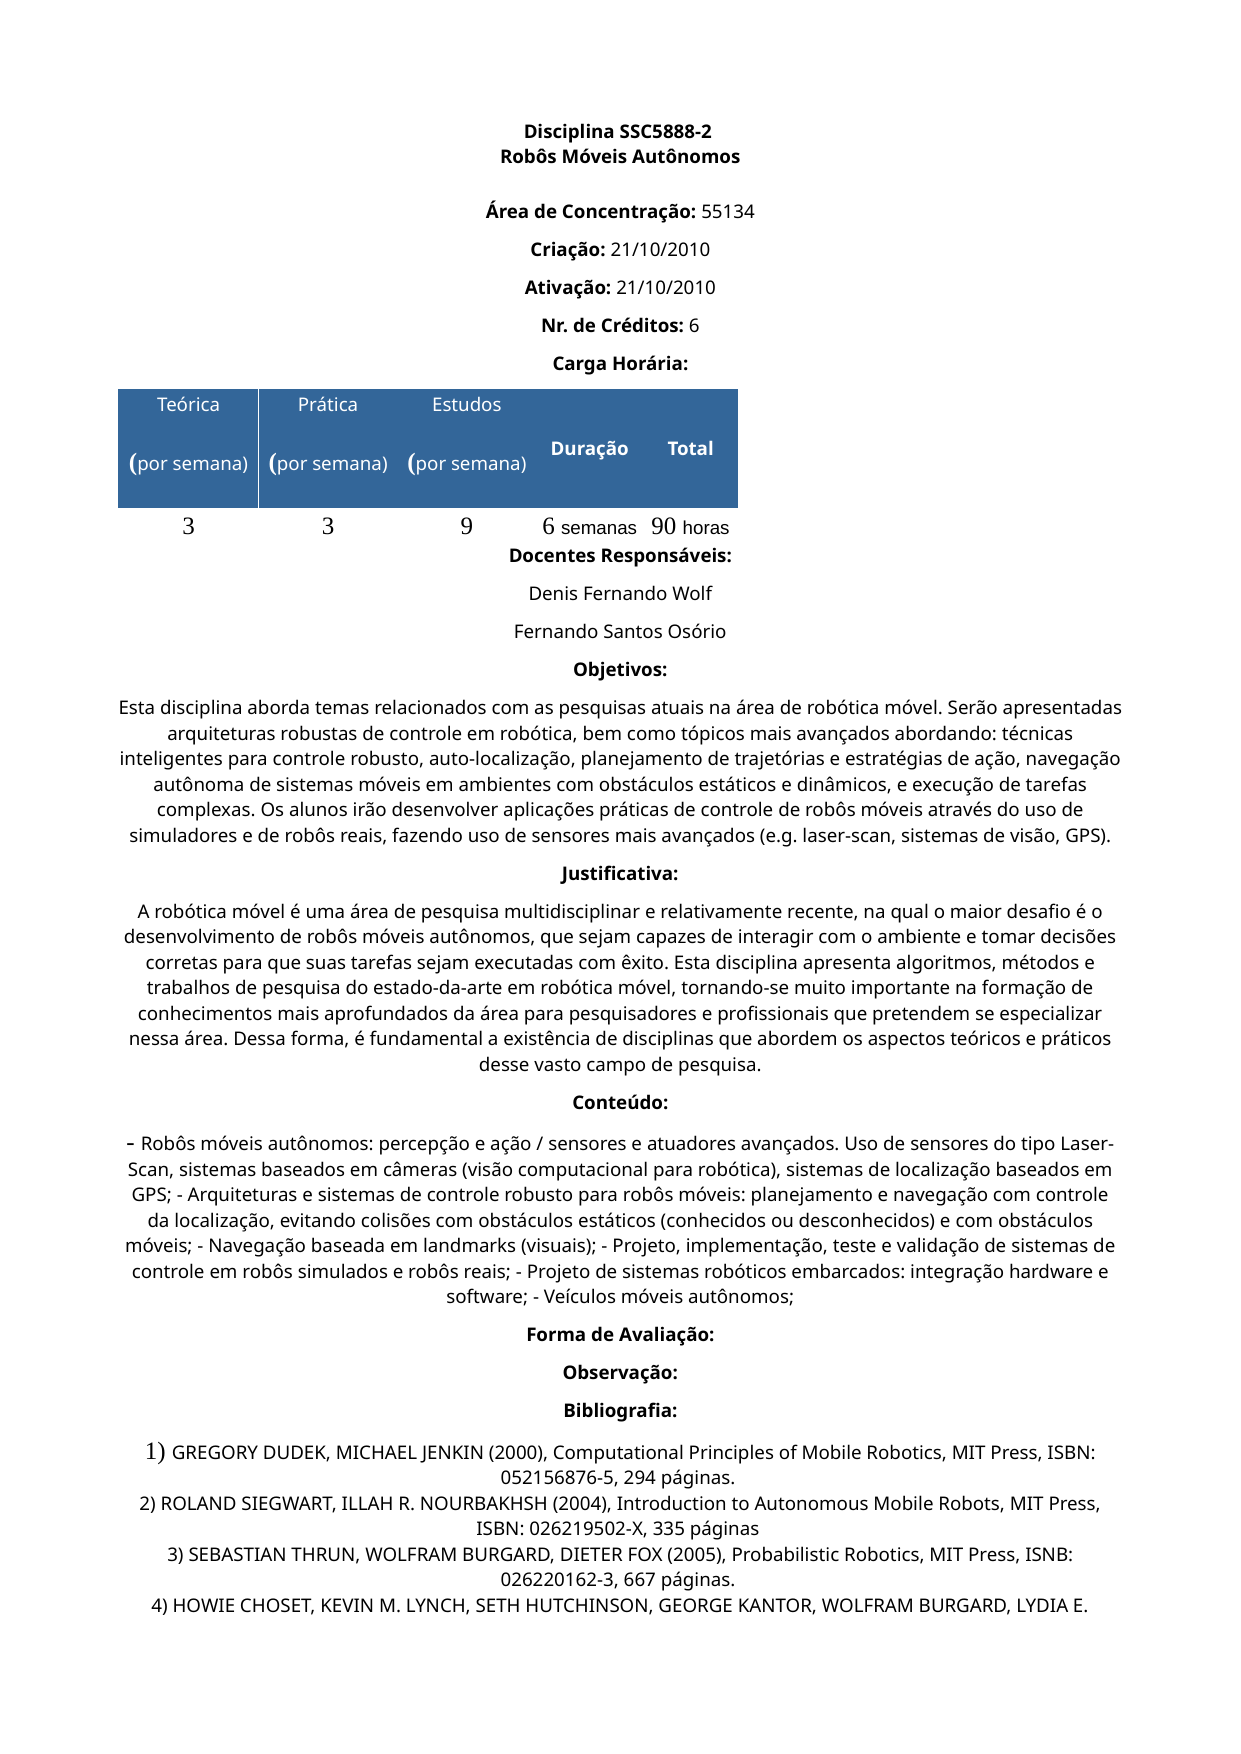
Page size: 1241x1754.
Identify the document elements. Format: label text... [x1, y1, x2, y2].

text Conteúdo: [118, 1089, 1122, 1115]
text Ativação: 21/10/2010 [118, 275, 1122, 300]
text Nr. de Créditos: 6 [118, 313, 1122, 338]
text Esta disciplina aborda temas relacionados com as pesquisas atuais na área de robótica móvel. Serão apresentadas arquiteturas robustas de controle em robótica, bem como tópicos mais avançados abordando: técnicas inteligentes para controle robusto, auto-localização, planejamento de trajetórias e estratégias de ação, navegação autônoma de sistemas móveis em ambientes com obstáculos estáticos e dinâmicos, e execução de tarefas complexas. Os alunos irão desenvolver aplicações práticas de controle de robôs móveis através do uso de simuladores e de robôs reais, fazendo uso de sensores mais avançados (e.g. laser-scan, sistemas de visão, GPS). [118, 694, 1122, 848]
table_header Duração [536, 389, 643, 508]
table_cell 9 [397, 508, 536, 542]
text Criação: 21/10/2010 [118, 237, 1122, 262]
table_header Teórica (por semana) [118, 389, 258, 508]
table_cell 3 [259, 508, 397, 542]
table_header Total [643, 389, 738, 508]
text Docentes Responsáveis: [118, 542, 1122, 568]
text Área de Concentração: 55134 [118, 199, 1122, 224]
text Observação: [118, 1360, 1122, 1385]
table_cell 3 [118, 508, 258, 542]
table_header Prática (por semana) [259, 389, 397, 508]
text Fernando Santos Osório [118, 618, 1122, 644]
text Denis Fernando Wolf [118, 580, 1122, 606]
text A robótica móvel é uma área de pesquisa multidisciplinar e relativamente recente, na qual o maior desafio é o desenvolvimento de robôs móveis autônomos, que sejam capazes de interagir com o ambiente e tomar decisões corretas para que suas tarefas sejam executadas com êxito. Esta disciplina apresenta algoritmos, métodos e trabalhos de pesquisa do estado-da-arte em robótica móvel, tornando-se muito importante na formação de conhecimentos mais aprofundados da área para pesquisadores e profissionais que pretendem se especializar nessa área. Dessa forma, é fundamental a existência de disciplinas que abordem os aspectos teóricos e práticos desse vasto campo de pesquisa. [118, 898, 1122, 1077]
table_cell 90 horas [643, 508, 738, 542]
text Disciplina SSC5888-2 Robôs Móveis Autônomos [118, 118, 1122, 169]
text - Robôs móveis autônomos: percepção e ação / sensores e atuadores avançados. Uso de sensores do tipo Laser-Scan, sistemas baseados em câmeras (visão computacional para robótica), sistemas de localização baseados em GPS; - Arquiteturas e sistemas de controle robusto para robôs móveis: planejamento e navegação com controle da localização, evitando colisões com obstáculos estáticos (conhecidos ou desconhecidos) e com obstáculos móveis; - Navegação baseada em landmarks (visuais); - Projeto, implementação, teste e validação de sistemas de controle em robôs simulados e robôs reais; - Projeto de sistemas robóticos embarcados: integração hardware e software; - Veículos móveis autônomos; [118, 1127, 1122, 1309]
text Bibliografia: [118, 1398, 1122, 1423]
text Justificativa: [118, 860, 1122, 886]
table_header Estudos (por semana) [397, 389, 536, 508]
text Objetivos: [118, 656, 1122, 682]
text Forma de Avaliação: [118, 1322, 1122, 1347]
text Carga Horária: [118, 351, 1122, 376]
text 1) GREGORY DUDEK, MICHAEL JENKIN (2000), Computational Principles of Mobile Robotics, MIT Press, ISBN: 052156876-5, 294 páginas. 2) ROLAND SIEGWART, ILLAH R. NOURBAKHSH (2004), Introduction to Autonomous Mobile Robots, MIT Press, ISBN: 026219502-X, 335 páginas 3) SEBASTIAN THRUN, WOLFRAM BURGARD, DIETER FOX (2005), Probabilistic Robotics, MIT Press, ISNB: 026220162-3, 667 páginas. 4) HOWIE CHOSET, KEVIN M. LYNCH, SETH HUTCHINSON, GEORGE KANTOR, WOLFRAM BURGARD, LYDIA E. [118, 1436, 1122, 1618]
table_cell 6 semanas [536, 508, 643, 542]
